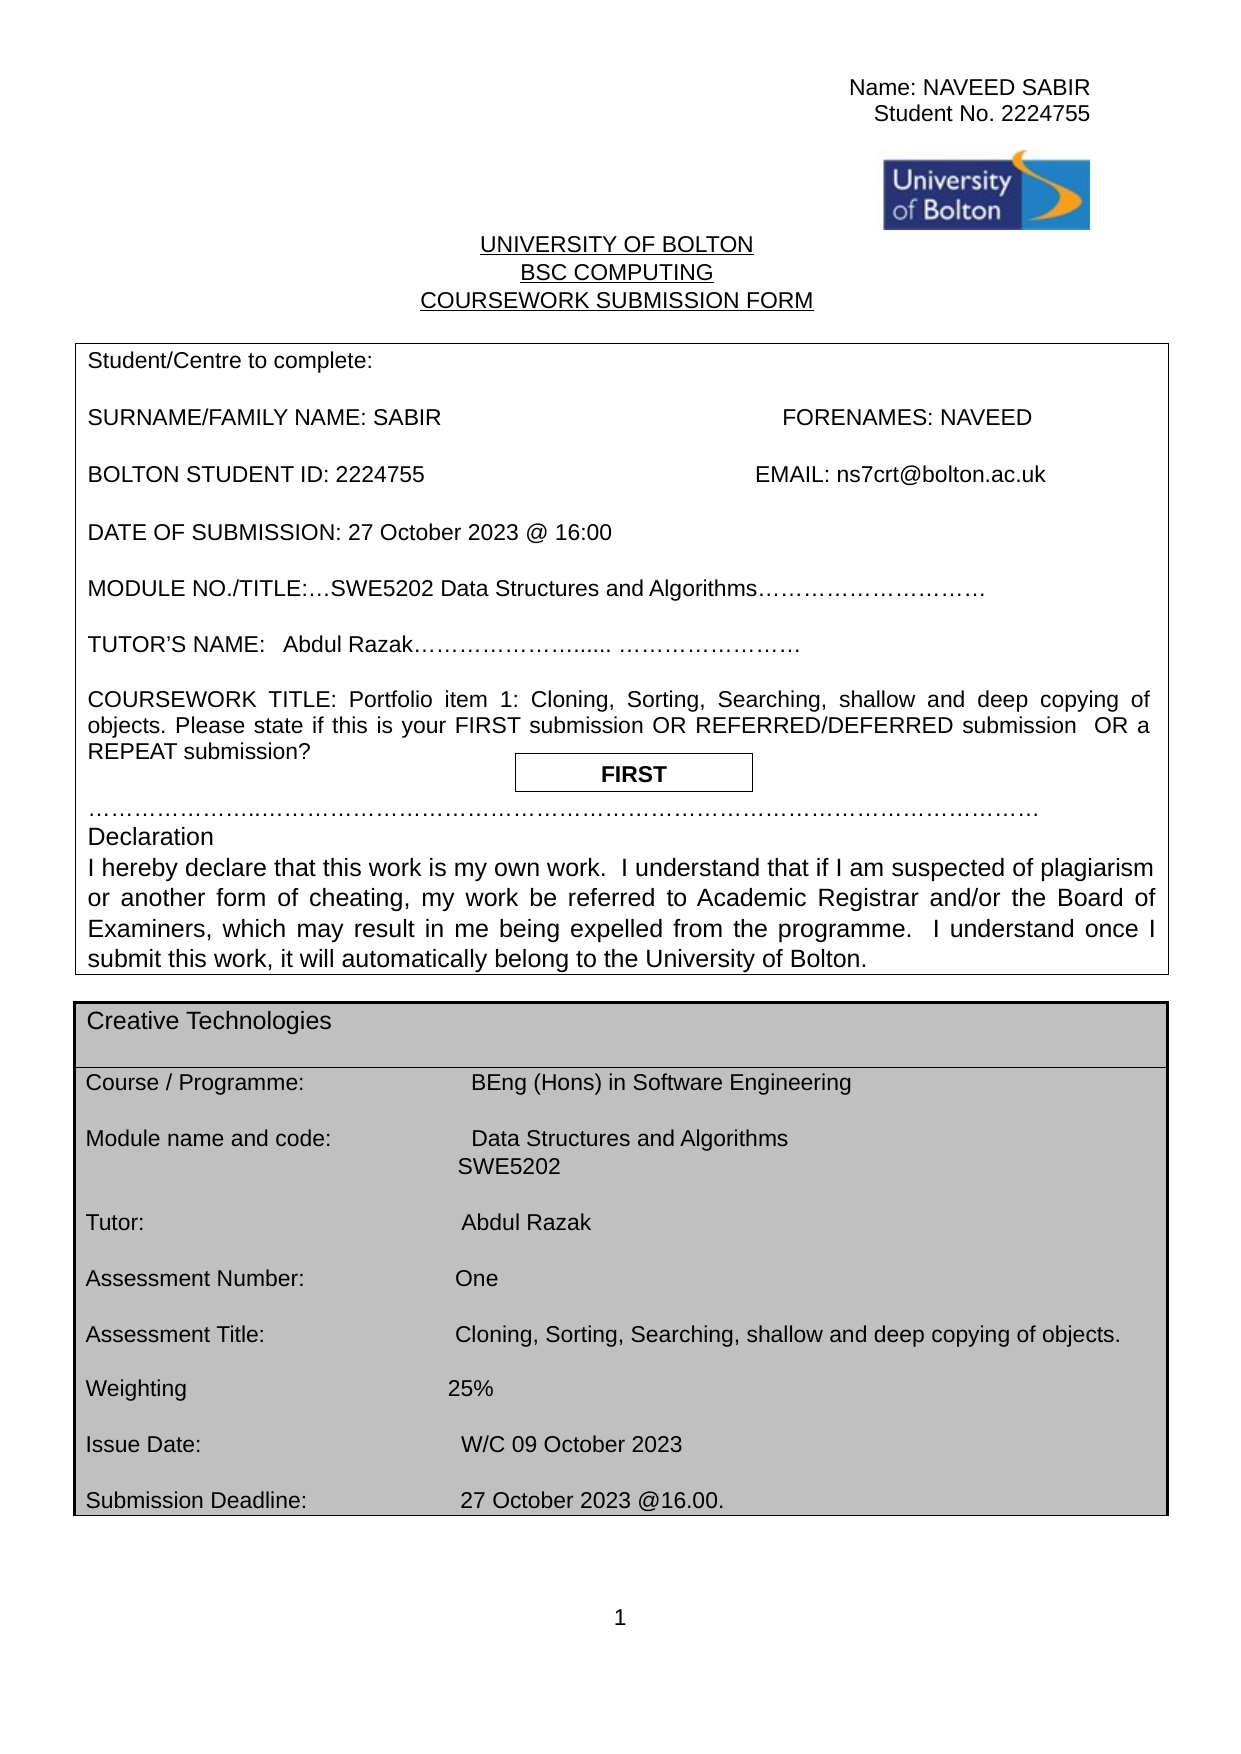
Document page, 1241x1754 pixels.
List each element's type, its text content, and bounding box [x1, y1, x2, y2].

text UNIVERSITY OF BOLTON [150, 231, 1084, 258]
table_header Student/Centre to complete: SURNAME/FAMILY NAME: SABIR FORENAMES: NAVEED BOLTON STUDENT ID: 2224755 EMAIL: ns7crt@bolton.ac.uk DATE OF SUBMISSION: 27 October 2023 @ 16:00 MODULE NO./TITLE:…SWE5202 Data Structures and Algorithms………………………… TUTOR’S NAME: Abdul Razak…………………...... …………………… COURSEWORK TITLE: Portfolio item 1: Cloning, Sorting, Searching, shallow and deep copying of objects. Please state if this is your FIRST submission OR REFERRED/DEFERRED submission OR a REPEAT submission? …………………..………………………………………………………………………………………… Declaration I hereby declare that this work is my own work. I understand that if I am suspected of plagiarism or another form of cheating, my work be referred to Academic Registrar and/or the Board of Examiners, which may result in me being expelled from the programme. I understand once I submit this work, it will automatically belong to the University of Bolton. [76, 344, 1168, 974]
text COURSEWORK SUBMISSION FORM [150, 287, 1084, 313]
table_header Creative Technologies [76, 1004, 1166, 1067]
text BSC COMPUTING [150, 259, 1084, 286]
table_cell Course / Programme: BEng (Hons) in Software Engineering Module name and code: Data Structures and Algorithms SWE5202 Tutor: Abdul Razak Assessment Number: One Assessment Title: Cloning, Sorting, Searching, shallow and deep copying of objects. Weighting 25% Issue Date: W/C 09 October 2023 Submission Deadline: 27 October 2023 @16.00. [76, 1068, 1166, 1515]
